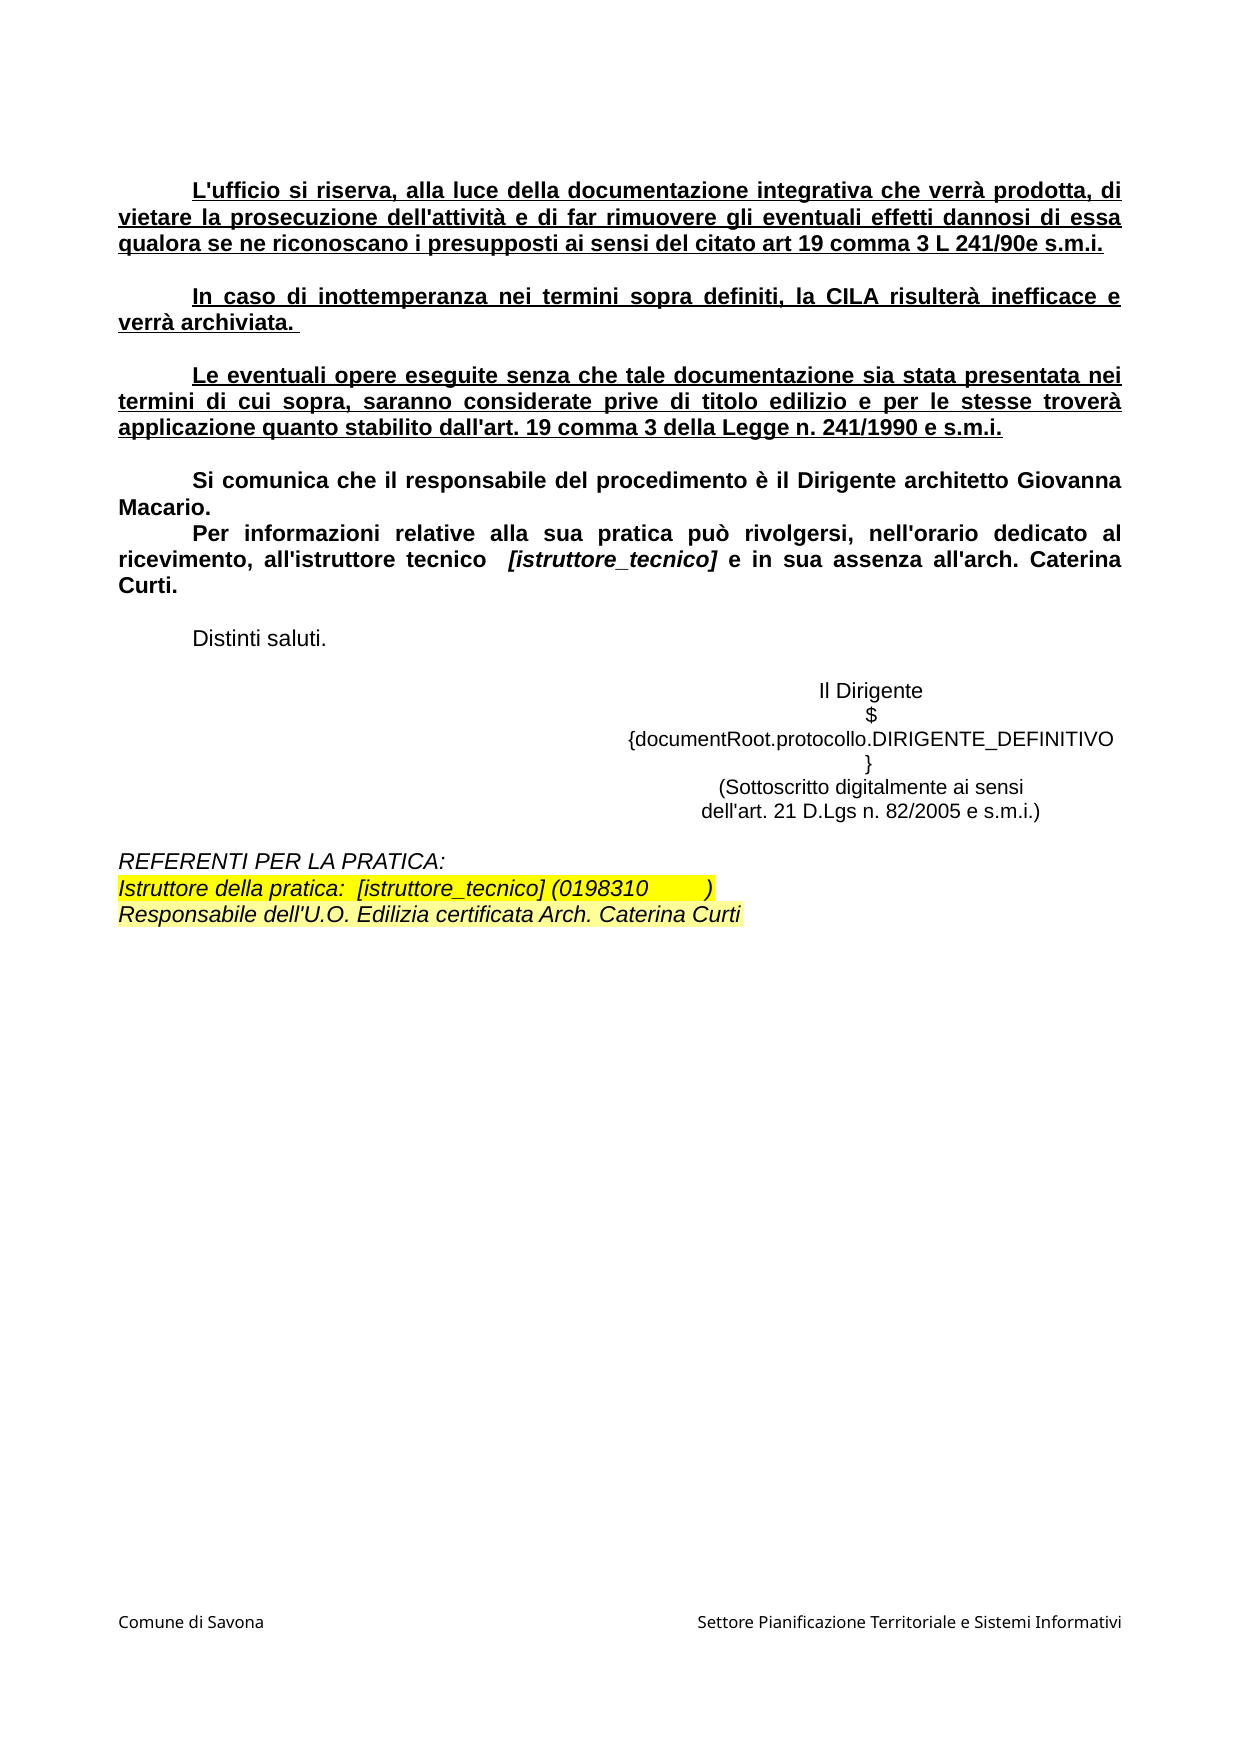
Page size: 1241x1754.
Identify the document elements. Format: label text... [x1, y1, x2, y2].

text applicazione quanto stabilito dall'art. 19 comma 3 della Legge n. 241/1990 e s.m.i. [118, 412, 1122, 441]
text In caso di inottemperanza nei termini sopra definiti, la CILA risulterà inefficace e verrà archiviata. [118, 283, 1122, 335]
table_cell ${documentRoot.protocollo.DIRIGENTE_DEFINITIVO} (Sottoscritto digitalmente ai sensi dell'art. 21 D.Lgs n. 82/2005 e s.m.i.) [620, 703, 1122, 848]
text Si comunica che il responsabile del procedimento è il Dirigente architetto Giovanna Macario. [118, 467, 1122, 520]
table_header Il Dirigente [620, 678, 1122, 703]
text qualora se ne riconoscano i presupposti ai sensi del citato art 19 comma 3 L 241/90e s.m.i. [118, 228, 1122, 256]
text Le eventuali opere eseguite senza che tale documentazione sia stata presentata nei termini di cui sopra, saranno considerate prive di titolo edilizio e per le stesse troverà [118, 362, 1122, 411]
text Per informazioni relative alla sua pratica può rivolgersi, nell'orario dedicato al ricevimento, all'istruttore tecnico [istruttore_tecnico] e in sua assenza all'arch. Caterina Curti. [118, 520, 1122, 599]
text Responsabile dell'U.O. Edilizia certificata Arch. Caterina Curti [118, 901, 1122, 927]
text Distinti saluti. [118, 625, 1122, 652]
table_header [118, 678, 620, 703]
text L'ufficio si riserva, alla luce della documentazione integrativa che verrà prodotta, di vietare la prosecuzione dell'attività e di far rimuovere gli eventuali effetti dannosi di essa [118, 177, 1122, 226]
text Istruttore della pratica: [istruttore_tecnico] (0198310 ) [118, 874, 1122, 901]
text REFERENTI PER LA PRATICA: [118, 848, 1122, 874]
table_cell [118, 703, 620, 848]
